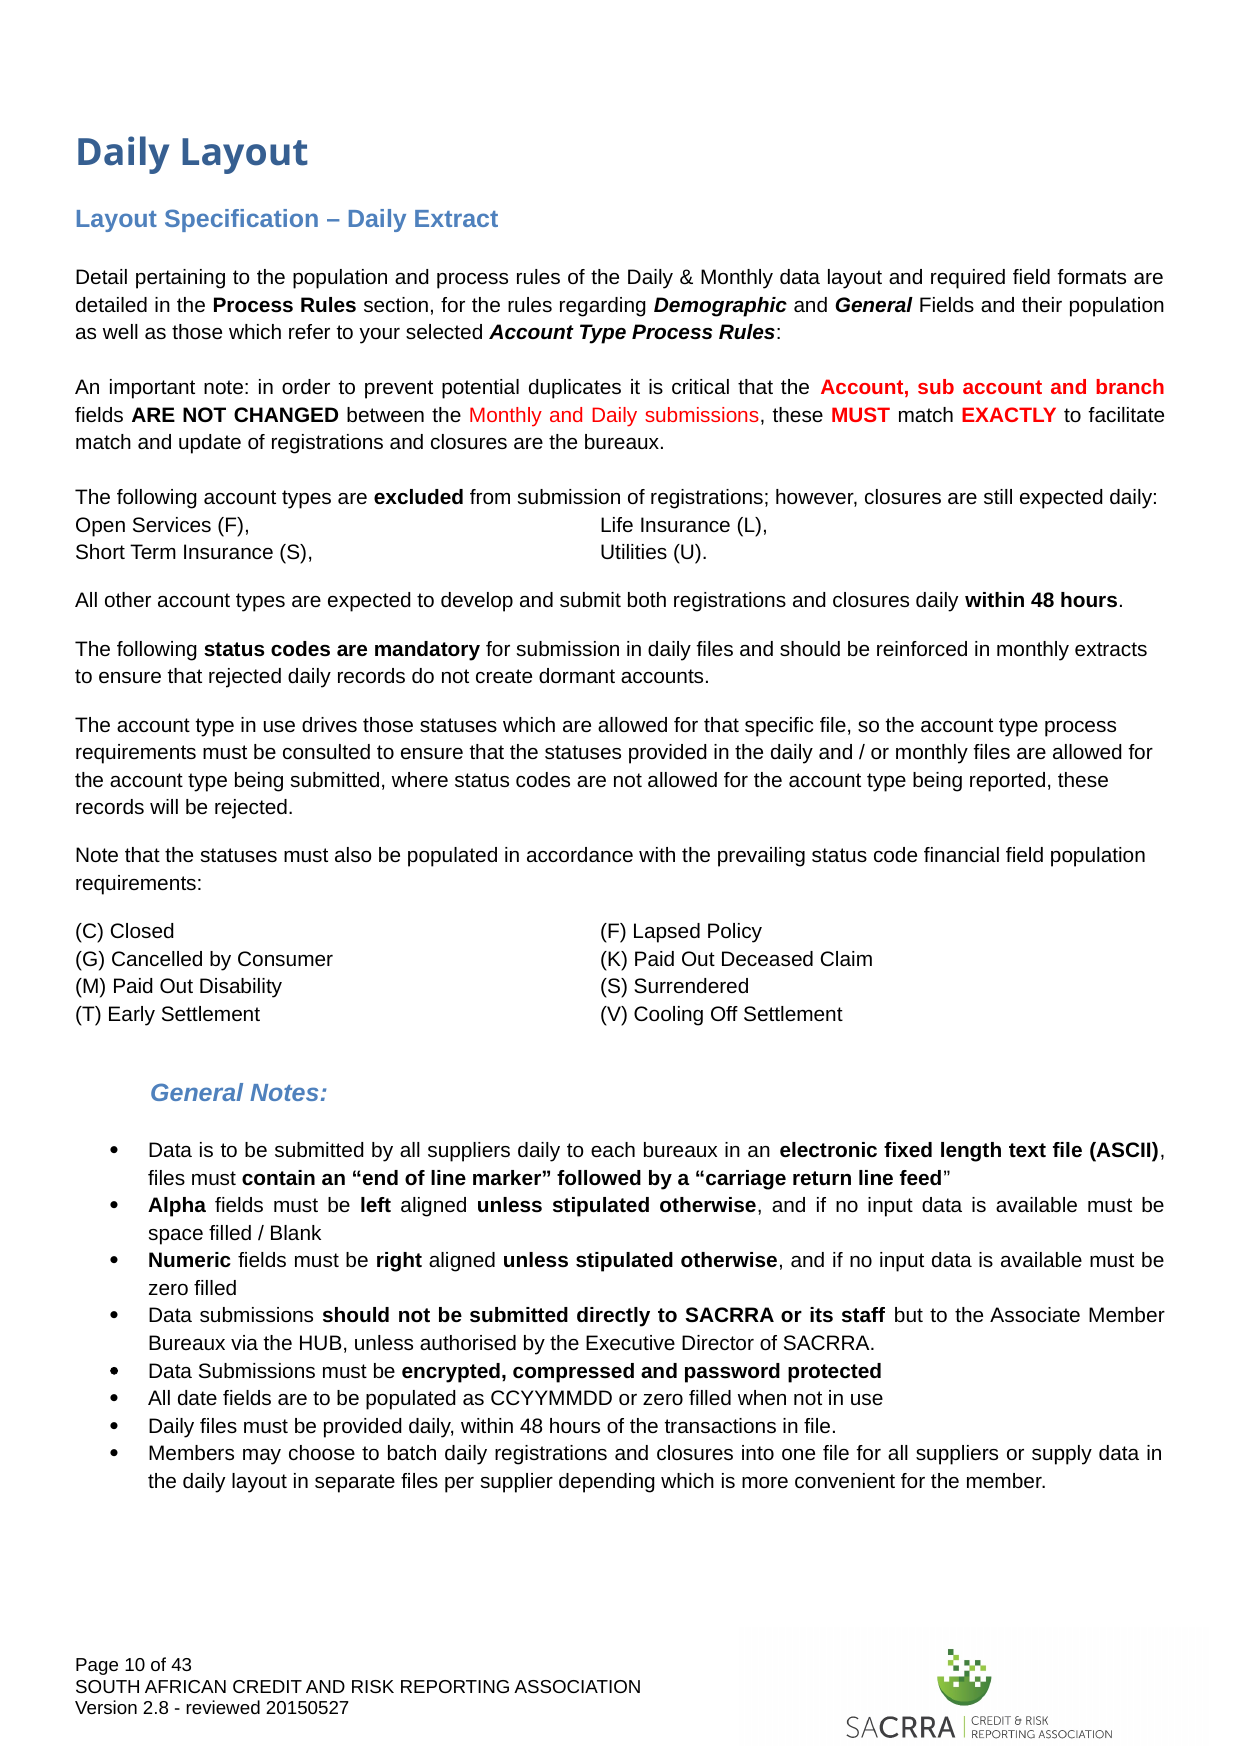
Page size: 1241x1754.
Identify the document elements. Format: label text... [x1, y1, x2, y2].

list Numeric fields must be right aligned unless stipulated otherwise, and if no input data is available must be zero filled [110, 1248, 1165, 1300]
list Data is to be submitted by all suppliers daily to each bureaux in an electronic fixed length text file (ASCII), files must contain an “end of line marker” followed by a “carriage return line feed” [110, 1138, 1165, 1189]
text All other account types are expected to develop and submit both registrations and closures daily within 48 hours. [75, 588, 1165, 612]
text Note that the statuses must also be populated in accordance with the prevailing status code financial field population requirements: [75, 843, 1165, 895]
text The following account types are excluded from submission of registrations; however, closures are still expected daily: Open Services (F), Life Insurance (L), Short Term Insurance (S), Utilities (U). [75, 485, 1165, 564]
list Daily files must be provided daily, within 48 hours of the transactions in file. [110, 1414, 1165, 1438]
text (C) Closed (F) Lapsed Policy (G) Cancelled by Consumer (K) Paid Out Deceased Claim (M) Paid Out Disability (S) Surrendered (T) Early Settlement (V) Cooling Off Settlement [75, 919, 1165, 1053]
subtitle Daily Layout [75, 125, 1165, 176]
picture [738, 1627, 1209, 1746]
text An important note: in order to prevent potential duplicates it is critical that the Account, sub account and branch fields ARE NOT CHANGED between the Monthly and Daily submissions, these MUST match EXACTLY to facilitate match and update of registrations and closures are the bureaux. [75, 375, 1165, 454]
list All date fields are to be populated as CCYYMMDD or zero filled when not in use [110, 1386, 1165, 1410]
list Alpha fields must be left aligned unless stipulated otherwise, and if no input data is available must be space filled / Blank [110, 1193, 1165, 1245]
list Data Submissions must be encrypted, compressed and password protected [110, 1358, 1165, 1382]
text The account type in use drives those statuses which are allowed for that specific file, so the account type process requirements must be consulted to ensure that the statuses provided in the daily and / or monthly files are allowed for the account type being submitted, where status codes are not allowed for the account type being reported, these records will be rejected. [75, 712, 1165, 819]
subtitle Layout Specification – Daily Extract [75, 204, 1165, 233]
subtitle General Notes: [150, 1077, 1165, 1106]
text Detail pertaining to the population and process rules of the Daily & Monthly data layout and required field formats are detailed in the Process Rules section, for the rules regarding Demographic and General Fields and their population as well as those which refer to your selected Account Type Process Rules: [75, 265, 1165, 344]
list Members may choose to batch daily registrations and closures into one file for all suppliers or supply data in the daily layout in separate files per supplier depending which is more convenient for the member. [110, 1441, 1165, 1493]
list Data submissions should not be submitted directly to SACRRA or its staff but to the Associate Member Bureaux via the HUB, unless authorised by the Executive Director of SACRRA. [110, 1303, 1165, 1355]
text The following status codes are mandatory for submission in daily files and should be reinforced in monthly extracts to ensure that rejected daily records do not create dormant accounts. [75, 637, 1165, 688]
